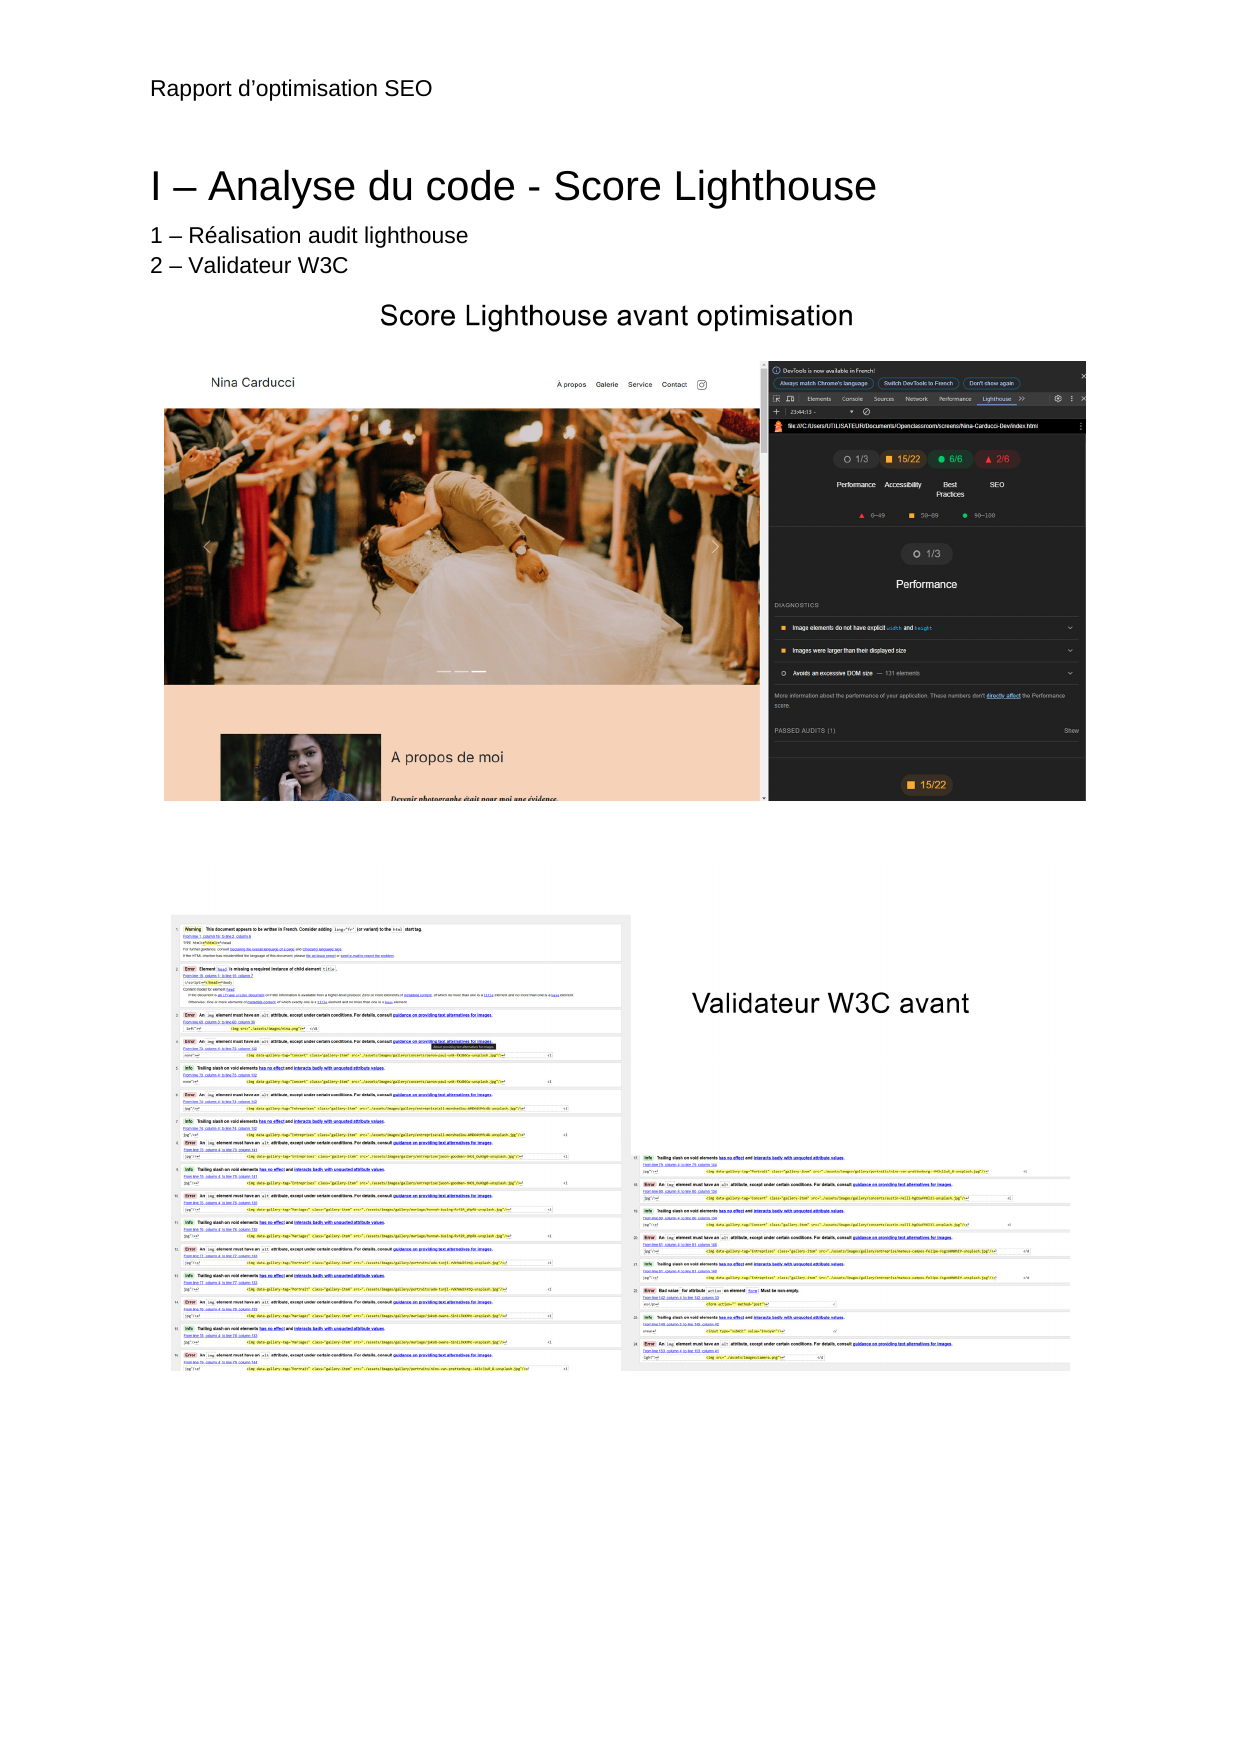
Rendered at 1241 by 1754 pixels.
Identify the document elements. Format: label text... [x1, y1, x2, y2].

subtitle I – Analyse du code - Score Lighthouse [150, 162, 1090, 210]
text 1 – Réalisation audit lighthouse [150, 222, 1090, 248]
picture [164, 282, 1086, 801]
picture [170, 864, 1071, 1371]
text 2 – Validateur W3C [150, 252, 1090, 279]
